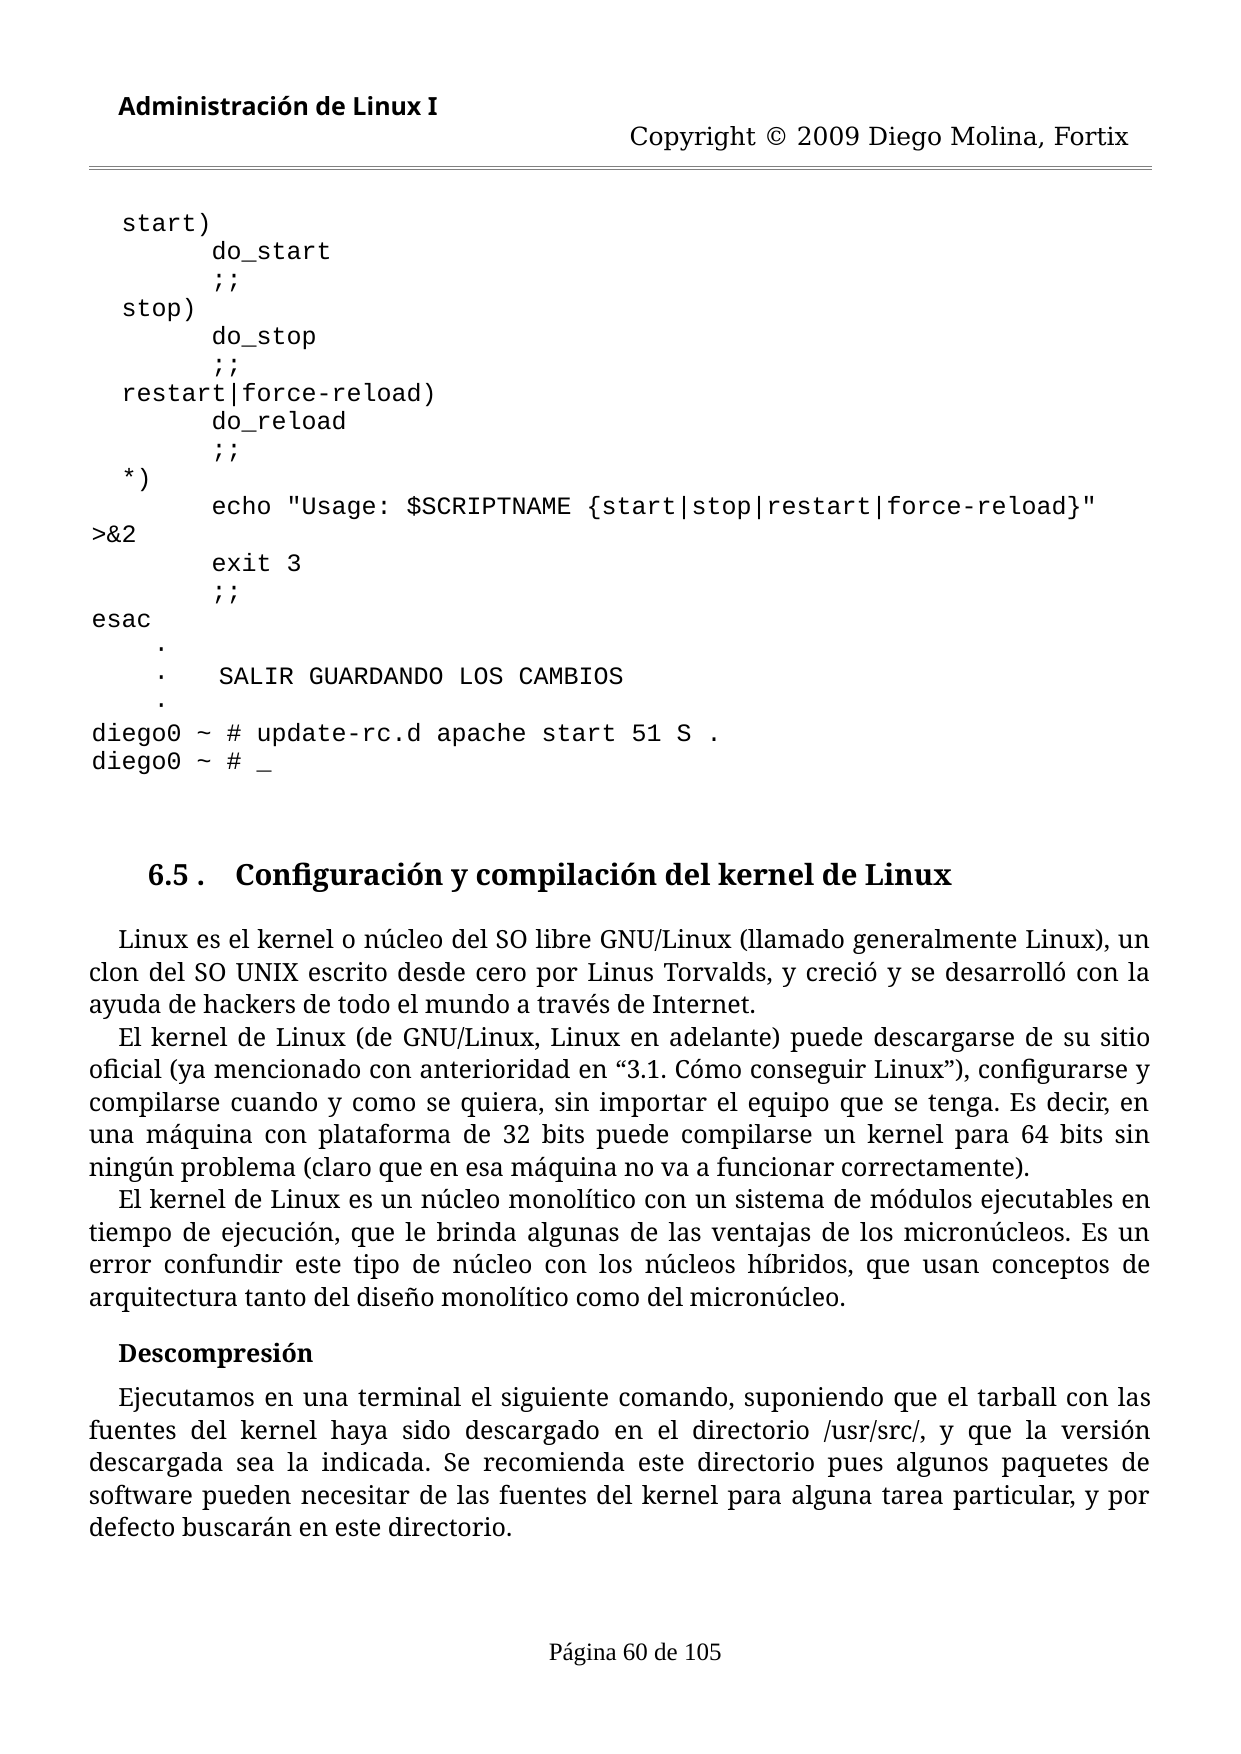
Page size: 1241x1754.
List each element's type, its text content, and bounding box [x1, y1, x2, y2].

text Descompresión [88, 1337, 1152, 1369]
text · SALIR GUARDANDO LOS CAMBIOS [88, 634, 1152, 662]
text Linux es el kernel o núcleo del SO libre GNU/Linux (llamado generalmente Linux), un clon del SO UNIX escrito desde cero por Linus Torvalds, y creció y se desarrolló con la ayuda de hackers de todo el mundo a través de Internet. [88, 923, 1152, 1020]
text start) [88, 182, 1152, 209]
text diego0 ~ # _ [88, 719, 1152, 806]
text echo "Usage: $SCRIPTNAME {start|stop|restart|force-reload}" >&2 [88, 464, 1152, 521]
text esac [88, 577, 1152, 606]
text Ejecutamos en una terminal el siguiente comando, suponiendo que el tarball con las fuentes del kernel haya sido descargado en el directorio /usr/src/, y que la versión descargada sea la indicada. Se recomienda este directorio pues algunos paquetes de software pueden necesitar de las fuentes del kernel para alguna tarea particular, y por defecto buscarán en este directorio. [88, 1381, 1152, 1543]
text El kernel de Linux es un núcleo monolítico con un sistema de módulos ejecutables en tiempo de ejecución, que le brinda algunas de las ventajas de los micronúcleos. Es un error confundir este tipo de núcleo con los núcleos híbridos, que usan conceptos de arquitectura tanto del diseño monolítico como del micronúcleo. [88, 1183, 1152, 1313]
text · [88, 606, 1152, 634]
text do_stop [88, 294, 1152, 322]
text · [88, 662, 1152, 691]
text do_reload [88, 379, 1152, 407]
subtitle Configuración y compilación del kernel de Linux [88, 854, 1152, 893]
text do_start [88, 209, 1152, 237]
text ;; [88, 549, 1152, 577]
text diego0 ~ # update-rc.d apache start 51 S . [88, 691, 1152, 719]
text El kernel de Linux (de GNU/Linux, Linux en adelante) puede descargarse de su sitio oficial (ya mencionado con anterioridad en “3.1. Cómo conseguir Linux”), configurarse y compilarse cuando y como se quiera, sin importar el equipo que se tenga. Es decir, en una máquina con plataforma de 32 bits puede compilarse un kernel para 64 bits sin ningún problema (claro que en esa máquina no va a funcionar correctamente). [88, 1020, 1152, 1183]
text ;; [88, 237, 1152, 266]
text restart|force-reload) [88, 351, 1152, 379]
text ;; [88, 322, 1152, 351]
text exit 3 [88, 521, 1152, 549]
text ;; [88, 407, 1152, 436]
text *) [88, 436, 1152, 464]
text stop) [88, 266, 1152, 294]
